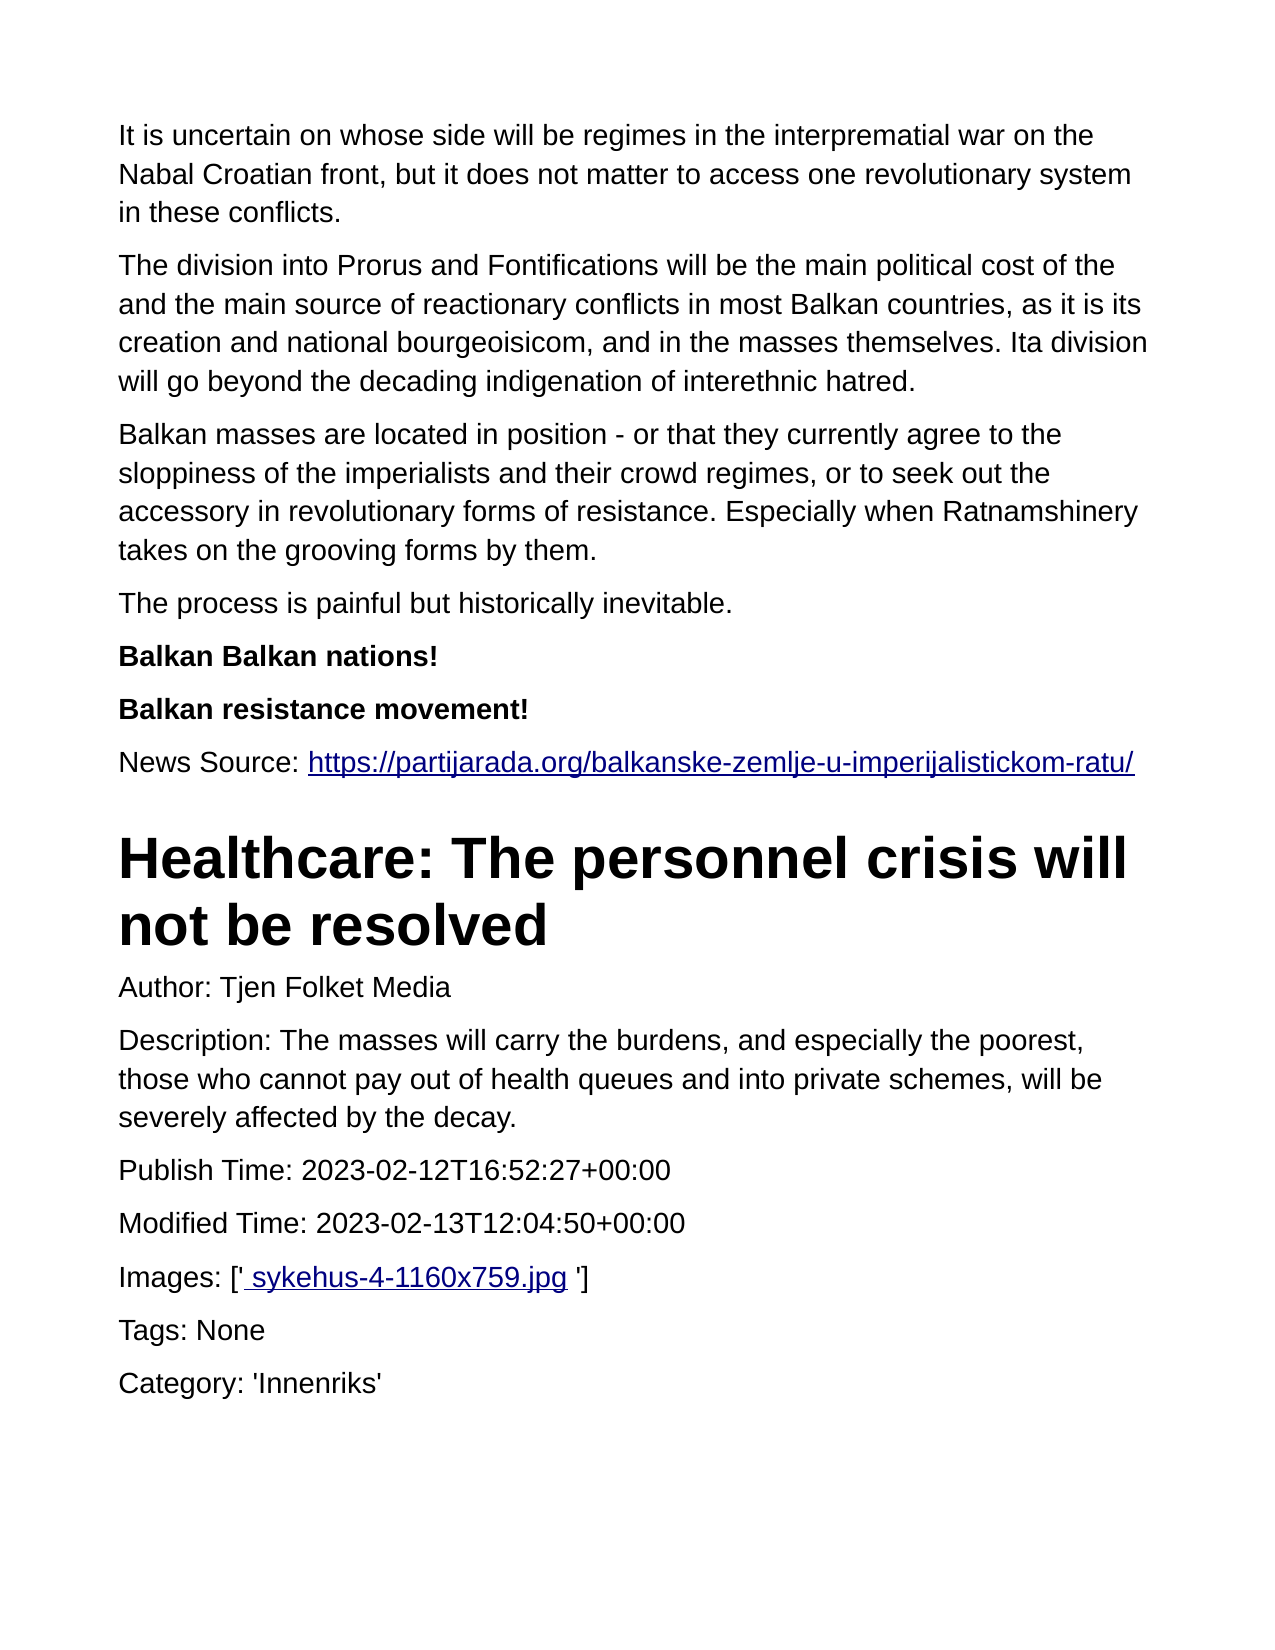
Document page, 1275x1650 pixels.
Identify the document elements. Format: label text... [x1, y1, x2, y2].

text News Source: https://partijarada.org/balkanske-zemlje-u-imperijalistickom-ratu/ [118, 745, 1157, 779]
text Tags: None [118, 1313, 1157, 1346]
text It is uncertain on whose side will be regimes in the interprematial war on the Nabal Croatian front, but it does not matter to access one revolutionary system in these conflicts. [118, 118, 1157, 229]
text Balkan resistance movement! [118, 692, 1157, 726]
text Publish Time: 2023-02-12T16:52:27+00:00 [118, 1153, 1157, 1187]
text The division into Prorus and Fontifications will be the main political cost of the and the main source of reactionary conflicts in most Balkan countries, as it is its creation and national bourgeoisicom, and in the masses themselves. Ita division will go beyond the decading indigenation of interethnic hatred. [118, 248, 1157, 397]
text Balkan Balkan nations! [118, 639, 1157, 672]
text Category: 'Innenriks' [118, 1366, 1157, 1399]
text Description: The masses will carry the burdens, and especially the poorest, those who cannot pay out of health queues and into private schemes, will be severely affected by the decay. [118, 1023, 1157, 1134]
subtitle Healthcare: The personnel crisis will not be resolved [118, 823, 1157, 957]
text Modified Time: 2023-02-13T12:04:50+00:00 [118, 1206, 1157, 1240]
text Balkan masses are located in position - or that they currently agree to the sloppiness of the imperialists and their crowd regimes, or to seek out the accessory in revolutionary forms of resistance. Especially when Ratnamshinery takes on the grooving forms by them. [118, 417, 1157, 566]
text Images: [' sykehus-4-1160x759.jpg '] [118, 1259, 1157, 1293]
text The process is painful but historically inevitable. [118, 586, 1157, 619]
text Author: Tjen Folket Media [118, 970, 1157, 1003]
